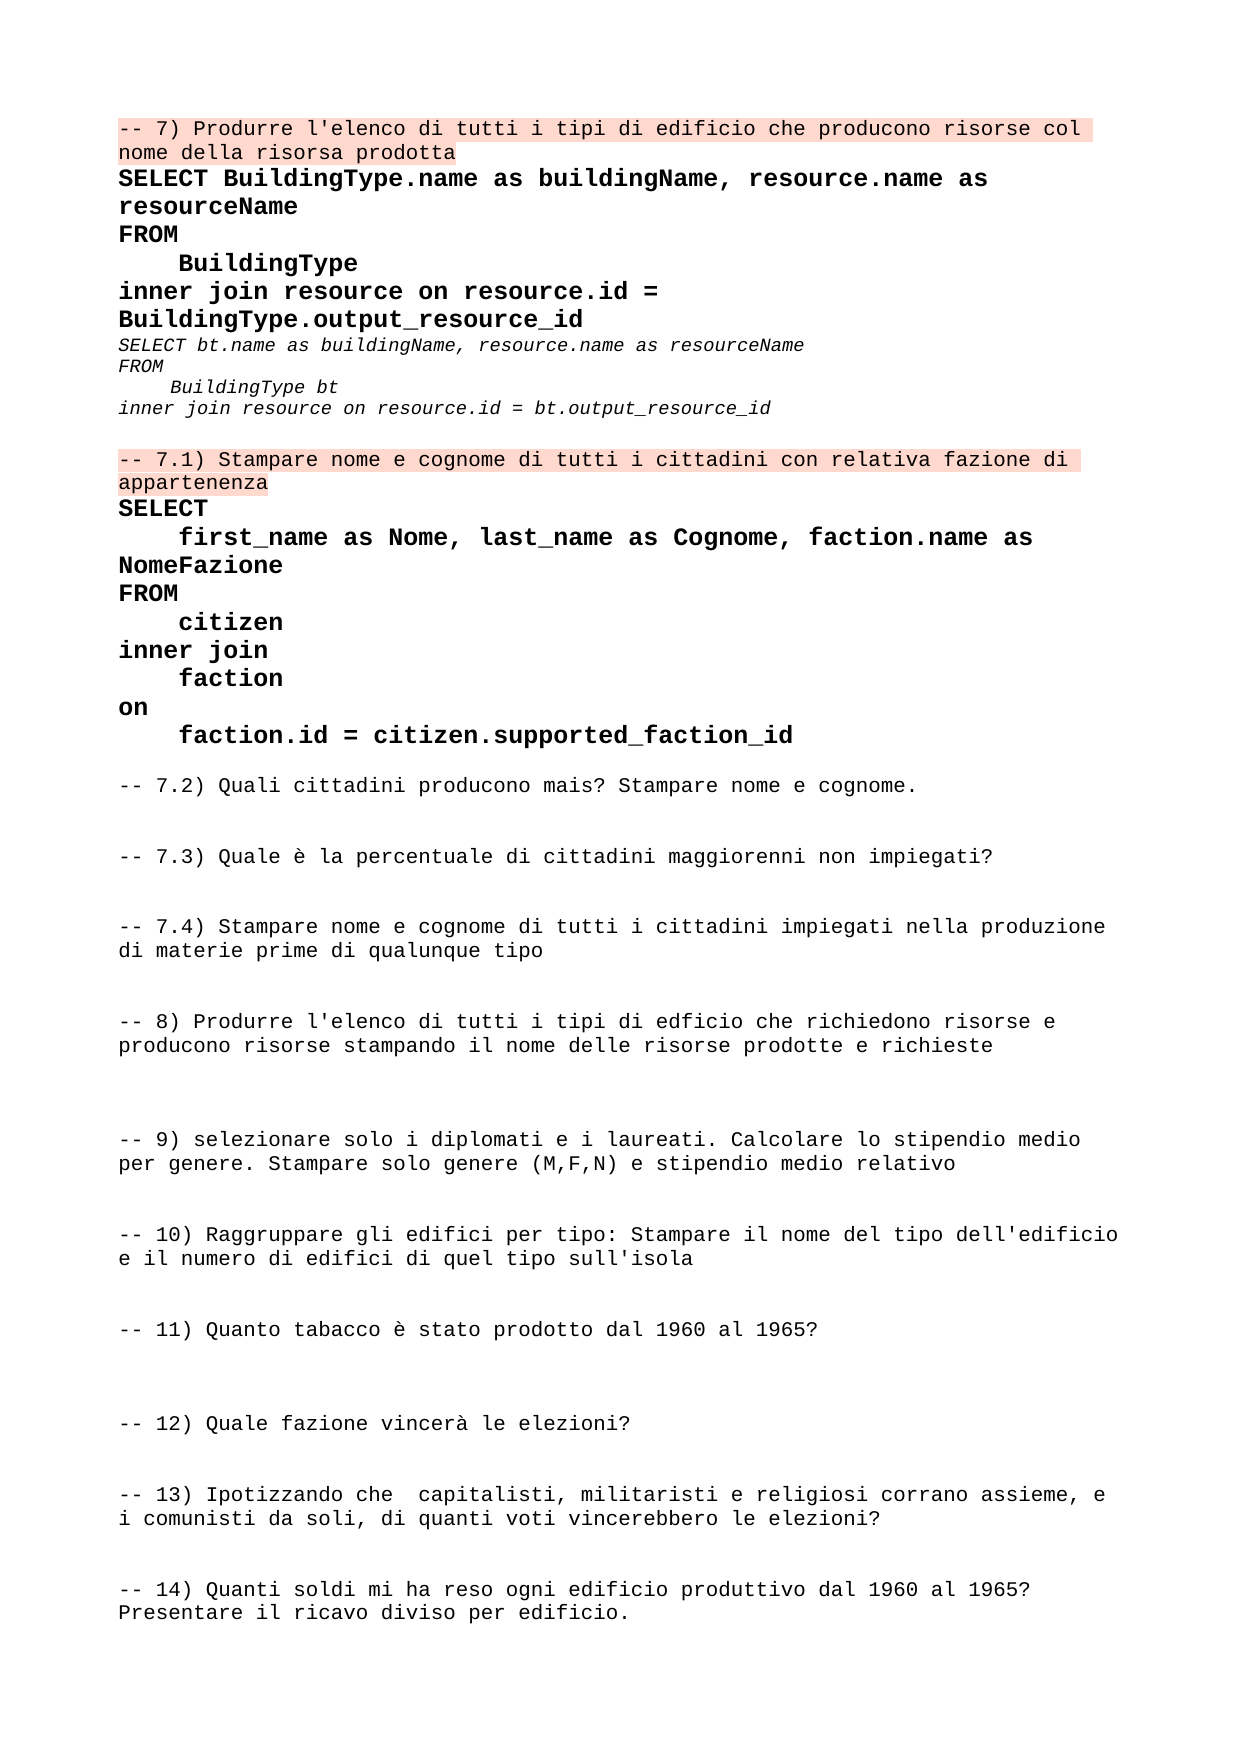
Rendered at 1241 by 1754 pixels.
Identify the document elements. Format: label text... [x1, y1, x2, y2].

text -- 7.1) Stampare nome e cognome di tutti i cittadini con relativa fazione di appartenenza [118, 449, 1122, 496]
text -- 7.3) Quale è la percentuale di cittadini maggiorenni non impiegati? [118, 846, 1122, 869]
text -- 7.4) Stampare nome e cognome di tutti i cittadini impiegati nella produzione di materie prime di qualunque tipo [118, 917, 1122, 964]
text -- 7) Produrre l'elenco di tutti i tipi di edificio che producono risorse col nome della risorsa prodotta [118, 118, 1122, 165]
text -- 10) Raggruppare gli edifici per tipo: Stampare il nome del tipo dell'edificio e il numero di edifici di quel tipo sull'isola [118, 1224, 1122, 1271]
text -- 7.2) Quali cittadini producono mais? Stampare nome e cognome. [118, 775, 1122, 798]
text -- 14) Quanti soldi mi ha reso ogni edificio produttivo dal 1960 al 1965? Presentare il ricavo diviso per edificio. [118, 1579, 1122, 1626]
text -- 8) Produrre l'elenco di tutti i tipi di edficio che richiedono risorse e producono risorse stampando il nome delle risorse prodotte e richieste [118, 1011, 1122, 1058]
text SELECT bt.name as buildingName, resource.name as resourceName FROM BuildingType bt inner join resource on resource.id = bt.output_resource_id [118, 335, 1122, 420]
text SELECT BuildingType.name as buildingName, resource.name as resourceName FROM BuildingType inner join resource on resource.id = BuildingType.output_resource_id [118, 165, 1122, 335]
text -- 13) Ipotizzando che capitalisti, militaristi e religiosi corrano assieme, e i comunisti da soli, di quanti voti vincerebbero le elezioni? [118, 1484, 1122, 1531]
text SELECT first_name as Nome, last_name as Cognome, faction.name as NomeFazione FROM citizen inner join faction on faction.id = citizen.supported_faction_id [118, 496, 1122, 751]
text -- 11) Quanto tabacco è stato prodotto dal 1960 al 1965? [118, 1318, 1122, 1342]
text -- 12) Quale fazione vincerà le elezioni? [118, 1413, 1122, 1437]
text -- 9) selezionare solo i diplomati e i laureati. Calcolare lo stipendio medio per genere. Stampare solo genere (M,F,N) e stipendio medio relativo [118, 1129, 1122, 1177]
